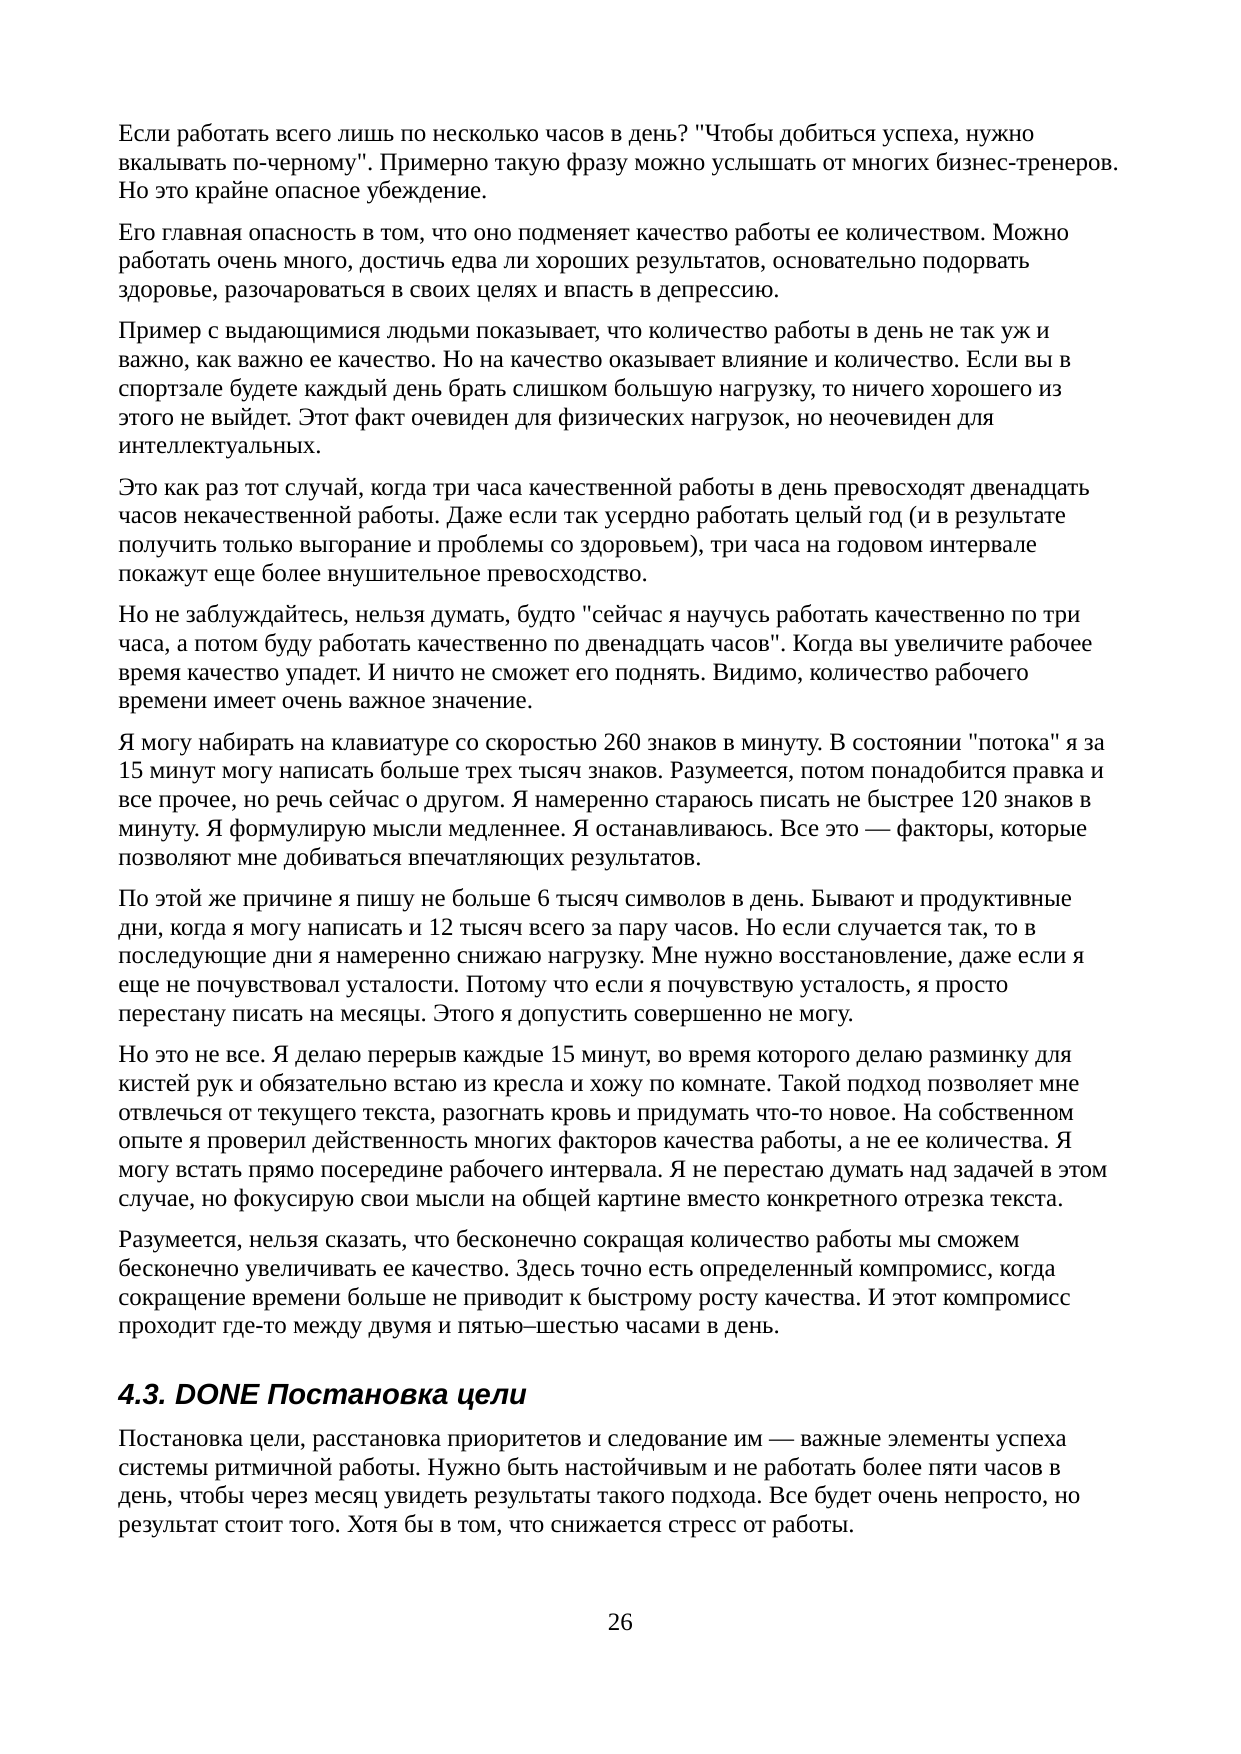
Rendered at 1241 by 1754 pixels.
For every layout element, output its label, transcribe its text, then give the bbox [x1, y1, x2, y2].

text Разумеется, нельзя сказать, что бесконечно сокращая количество работы мы сможем бесконечно увеличивать ее качество. Здесь точно есть определенный компромисс, когда сокращение времени больше не приводит к быстрому росту качества. И этот компромисс проходит где-то между двумя и пятью–шестью часами в день. [118, 1224, 1122, 1339]
text Но это не все. Я делаю перерыв каждые 15 минут, во время которого делаю разминку для кистей рук и обязательно встаю из кресла и хожу по комнате. Такой подход позволяет мне отвлечься от текущего текста, разогнать кровь и придумать что-то новое. На собственном опыте я проверил действенность многих факторов качества работы, а не ее количества. Я могу встать прямо посередине рабочего интервала. Я не перестаю думать над задачей в этом случае, но фокусирую свои мысли на общей картине вместо конкретного отрезка текста. [118, 1039, 1122, 1212]
subtitle DONE Постановка цели [118, 1377, 1122, 1410]
text Пример с выдающимися людьми показывает, что количество работы в день не так уж и важно, как важно ее качество. Но на качество оказывает влияние и количество. Если вы в спортзале будете каждый день брать слишком большую нагрузку, то ничего хорошего из этого не выйдет. Этот факт очевиден для физических нагрузок, но неочевиден для интеллектуальных. [118, 316, 1122, 459]
text По этой же причине я пишу не больше 6 тысяч символов в день. Бывают и продуктивные дни, когда я могу написать и 12 тысяч всего за пару часов. Но если случается так, то в последующие дни я намеренно снижаю нагрузку. Мне нужно восстановление, даже если я еще не почувствовал усталости. Потому что если я почувствую усталость, я просто перестану писать на месяцы. Этого я допустить совершенно не могу. [118, 883, 1122, 1027]
text Это как раз тот случай, когда три часа качественной работы в день превосходят двенадцать часов некачественной работы. Даже если так усердно работать целый год (и в результате получить только выгорание и проблемы со здоровьем), три часа на годовом интервале покажут еще более внушительное превосходство. [118, 472, 1122, 587]
text Постановка цели, расстановка приоритетов и следование им — важные элементы успеха системы ритмичной работы. Нужно быть настойчивым и не работать более пяти часов в день, чтобы через месяц увидеть результаты такого подхода. Все будет очень непросто, но результат стоит того. Хотя бы в том, что снижается стресс от работы. [118, 1423, 1122, 1538]
text Если работать всего лишь по несколько часов в день? "Чтобы добиться успеха, нужно вкалывать по-черному". Примерно такую фразу можно услышать от многих бизнес-тренеров. Но это крайне опасное убеждение. [118, 118, 1122, 204]
text Я могу набирать на клавиатуре со скоростью 260 знаков в минуту. В состоянии "потока" я за 15 минут могу написать больше трех тысяч знаков. Разумеется, потом понадобится правка и все прочее, но речь сейчас о другом. Я намеренно стараюсь писать не быстрее 120 знаков в минуту. Я формулирую мысли медленнее. Я останавливаюсь. Все это — факторы, которые позволяют мне добиваться впечатляющих результатов. [118, 727, 1122, 871]
text Его главная опасность в том, что оно подменяет качество работы ее количеством. Можно работать очень много, достичь едва ли хороших результатов, основательно подорвать здоровье, разочароваться в своих целях и впасть в депрессию. [118, 217, 1122, 303]
text Но не заблуждайтесь, нельзя думать, будто "сейчас я научусь работать качественно по три часа, а потом буду работать качественно по двенадцать часов". Когда вы увеличите рабочее время качество упадет. И ничто не сможет его поднять. Видимо, количество рабочего времени имеет очень важное значение. [118, 599, 1122, 714]
